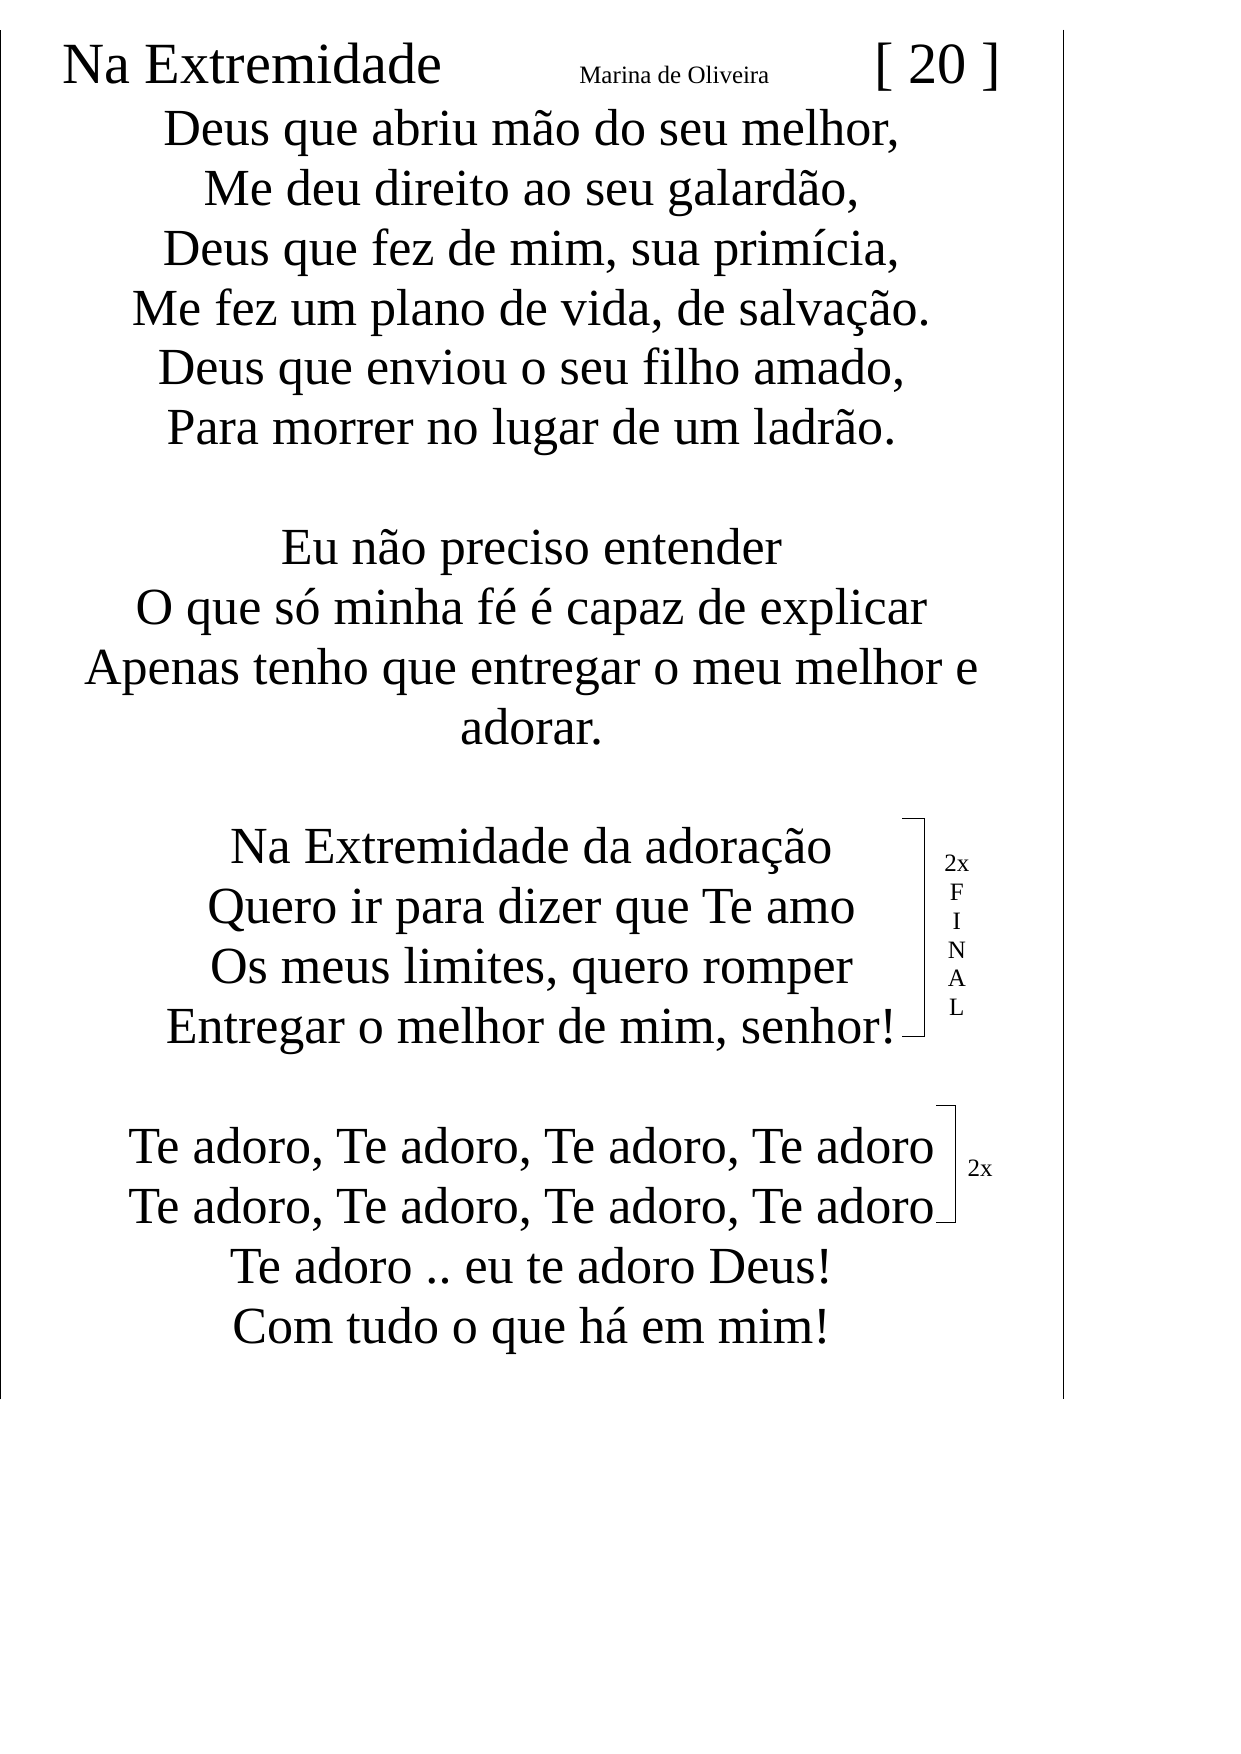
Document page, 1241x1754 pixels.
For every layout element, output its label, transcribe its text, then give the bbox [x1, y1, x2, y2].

text Apenas tenho que entregar o meu melhor e adorar. [29, 636, 1033, 755]
text Me deu direito ao seu galardão, [29, 156, 1033, 216]
text Os meus limites, quero romper [925, 935, 1033, 995]
text Deus que fez de mim, sua primícia, [29, 216, 1033, 276]
text Te adoro, Te adoro, Te adoro, Te adoro [29, 1175, 1033, 1234]
text Te adoro .. eu te adoro Deus! [29, 1234, 1033, 1294]
text O que só minha fé é capaz de explicar [29, 576, 1033, 636]
text Na Extremidade Marina de Oliveira [ 20 ] [29, 29, 1033, 97]
text Quero ir para dizer que Te amo [925, 875, 1033, 935]
text Me fez um plano de vida, de salvação. [29, 276, 1033, 336]
text Com tudo o que há em mim! [29, 1294, 1033, 1354]
text Eu não preciso entender [29, 516, 1033, 576]
text Quero ir para dizer que Te amo [29, 875, 924, 935]
text Deus que enviou o seu filho amado, [29, 336, 1033, 396]
text Te adoro, Te adoro, Te adoro, Te adoro [29, 1115, 955, 1175]
text Te adoro, Te adoro, Te adoro, Te adoro [956, 1115, 1033, 1175]
text Para morrer no lugar de um ladrão. [29, 396, 1033, 456]
text Deus que abriu mão do seu melhor, [29, 97, 1033, 156]
text Os meus limites, quero romper [29, 935, 924, 995]
text Entregar o melhor de mim, senhor! [29, 995, 1033, 1055]
text Na Extremidade da adoração [29, 815, 1033, 875]
